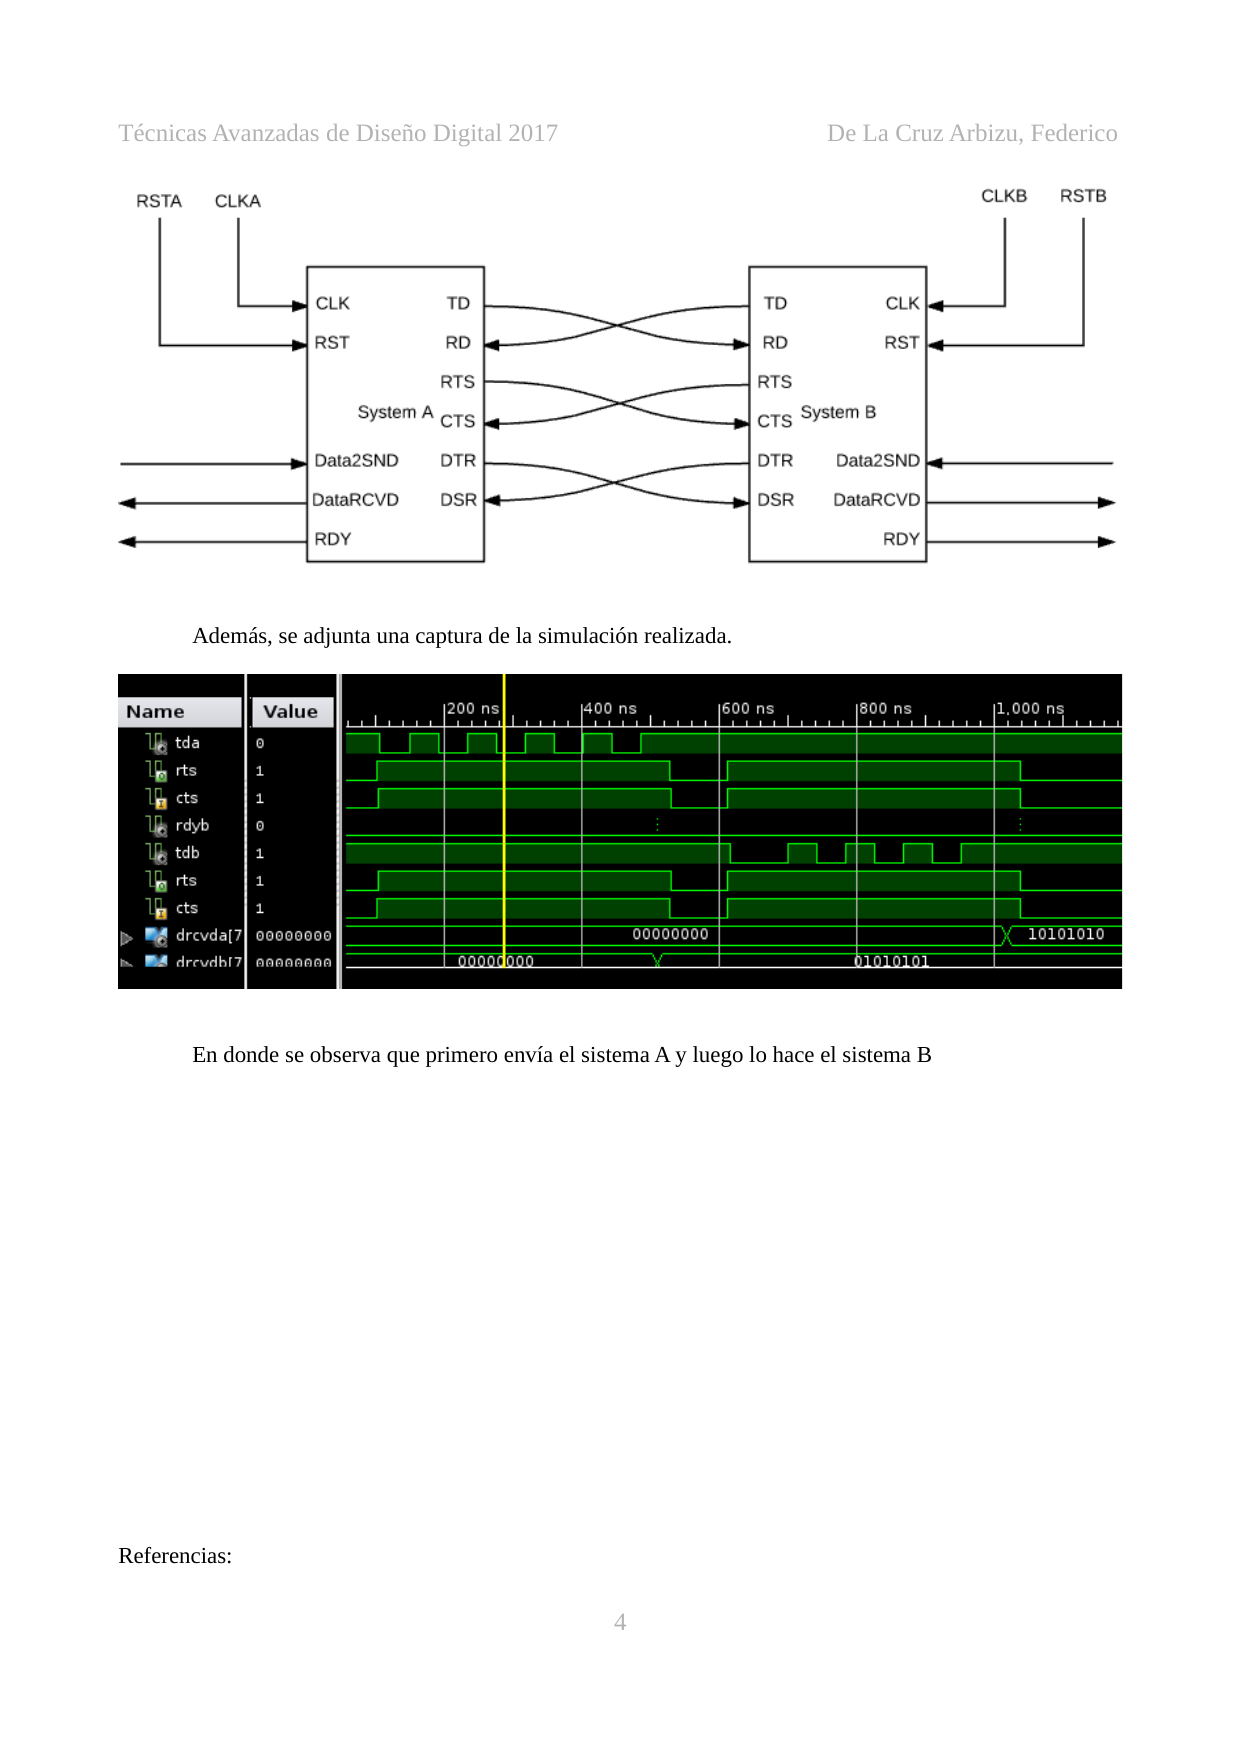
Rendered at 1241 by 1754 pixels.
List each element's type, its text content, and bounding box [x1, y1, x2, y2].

text En donde se observa que primero envía el sistema A y luego lo hace el sistema B [118, 1042, 1122, 1068]
picture [118, 674, 1123, 989]
text Además, se adjunta una captura de la simulación realizada. [118, 622, 1122, 648]
picture [118, 176, 1123, 569]
text Referencias: [118, 1542, 1122, 1569]
